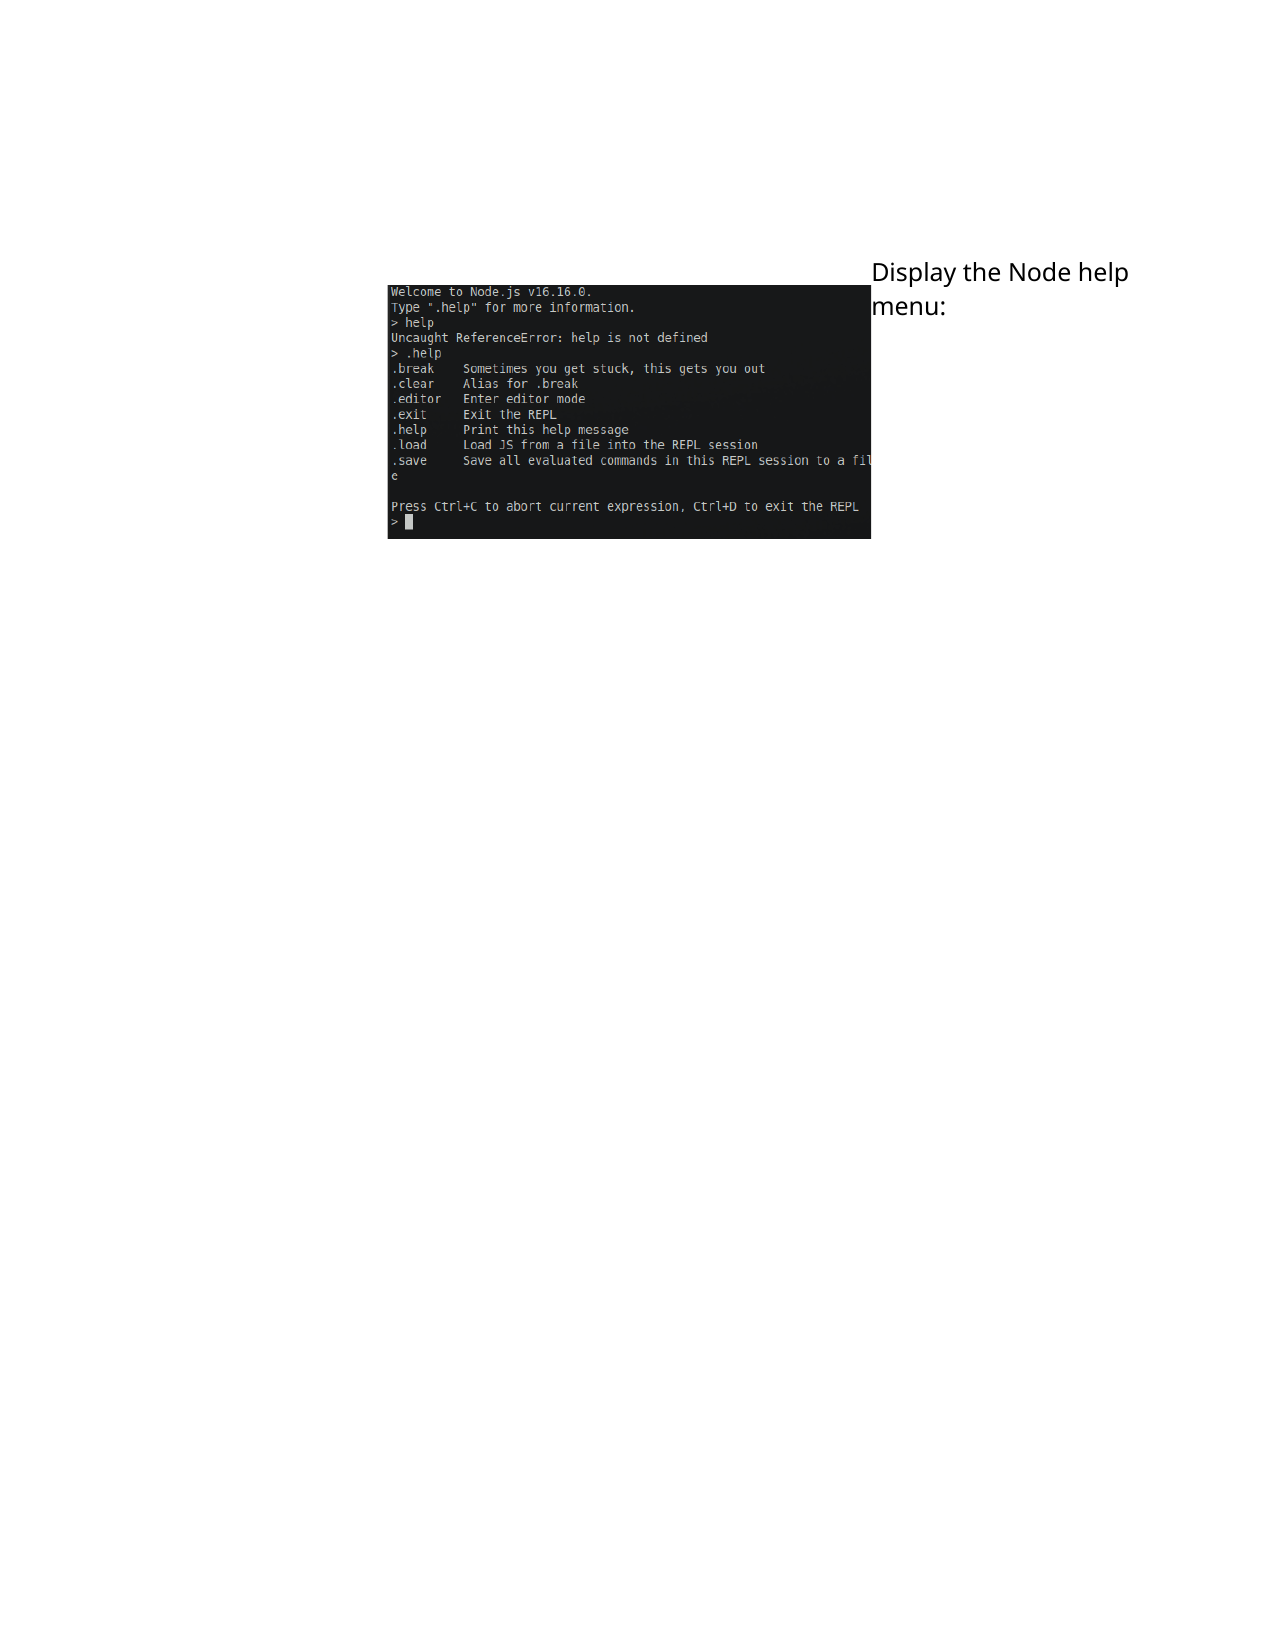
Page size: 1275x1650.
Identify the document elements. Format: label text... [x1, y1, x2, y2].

picture [387, 285, 872, 539]
text Display the Node help menu: [118, 186, 1157, 391]
